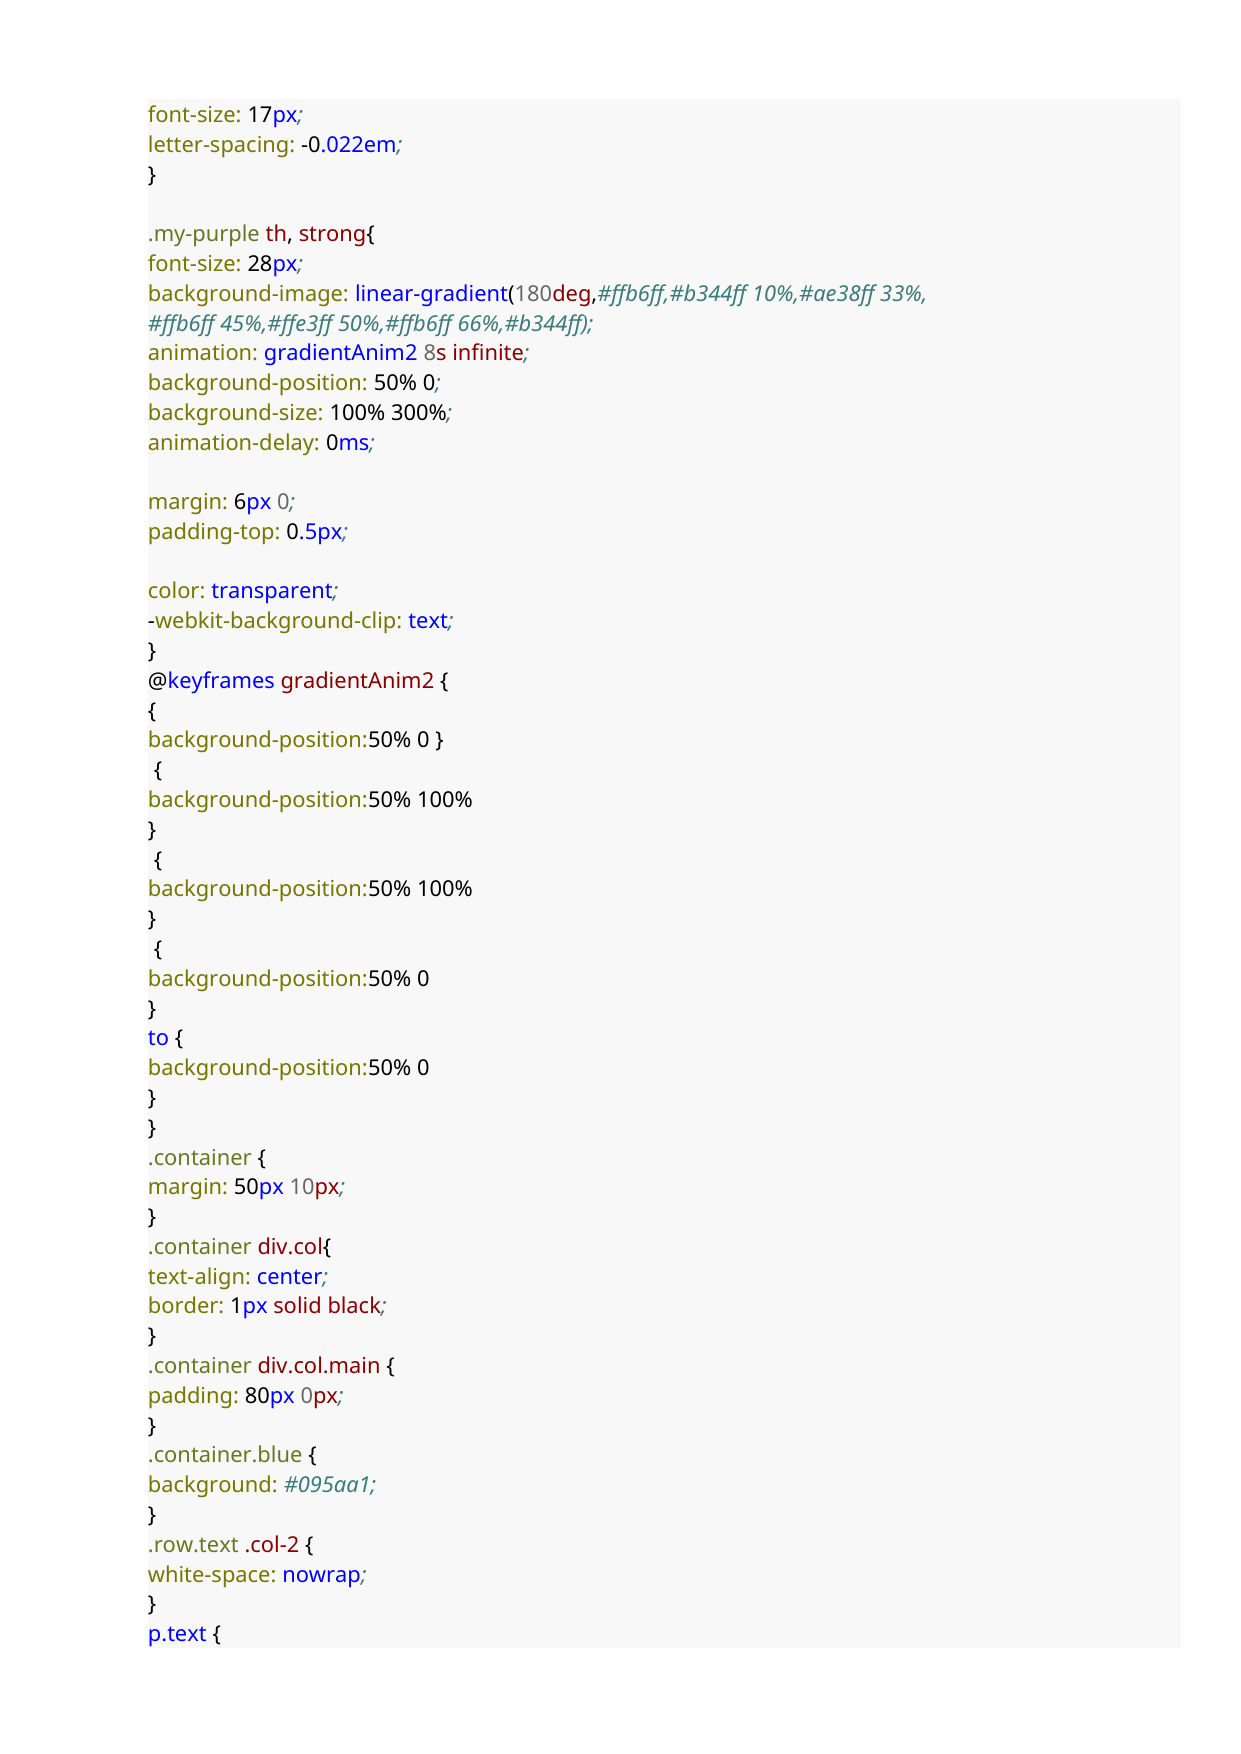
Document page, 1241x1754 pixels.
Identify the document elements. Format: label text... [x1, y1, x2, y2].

text } [148, 159, 1181, 188]
text text-align: center; [148, 1261, 1181, 1290]
text p.text { [148, 1618, 1181, 1648]
text } [148, 1082, 1181, 1112]
text } [148, 1201, 1181, 1231]
text background-size: 100% 300%; [148, 397, 1181, 427]
text background-position: 50% 0; [148, 367, 1181, 397]
text .container div.col{ [148, 1231, 1181, 1261]
text #ffb6ff 45%,#ffe3ff 50%,#ffb6ff 66%,#b344ff); [148, 307, 1181, 337]
text font-size: 28px; [148, 248, 1181, 278]
text @keyframes gradientAnim2 { [148, 665, 1181, 694]
text { [148, 933, 1181, 963]
text } [148, 1588, 1181, 1618]
text .container div.col.main { [148, 1350, 1181, 1380]
text { [148, 694, 1181, 724]
text .row.text .col-2 { [148, 1529, 1181, 1558]
text { [148, 754, 1181, 784]
text } [148, 814, 1181, 843]
text white-space: nowrap; [148, 1558, 1181, 1588]
text background-position:50% 100% [148, 784, 1181, 814]
text letter-spacing: -0.022em; [148, 129, 1181, 159]
text } [148, 1112, 1181, 1141]
text background-position:50% 0 } [148, 724, 1181, 754]
text .container.blue { [148, 1439, 1181, 1469]
text { [148, 843, 1181, 873]
text border: 1px solid black; [148, 1290, 1181, 1320]
text } [148, 903, 1181, 933]
text padding-top: 0.5px; [148, 516, 1181, 546]
text color: transparent; [148, 575, 1181, 605]
text background: #095aa1; [148, 1469, 1181, 1499]
text } [148, 1499, 1181, 1529]
text background-image: linear-gradient(180deg,#ffb6ff,#b344ff 10%,#ae38ff 33%, [148, 278, 1181, 307]
text font-size: 17px; [148, 99, 1181, 129]
text -webkit-background-clip: text; [148, 605, 1181, 635]
text } [148, 992, 1181, 1022]
text margin: 50px 10px; [148, 1171, 1181, 1201]
text } [148, 1320, 1181, 1350]
text .my-purple th, strong{ [148, 218, 1181, 248]
text padding: 80px 0px; [148, 1380, 1181, 1409]
text background-position:50% 0 [148, 1052, 1181, 1082]
text .container { [148, 1141, 1181, 1171]
text animation: gradientAnim2 8s infinite; [148, 337, 1181, 367]
text } [148, 1409, 1181, 1439]
text } [148, 635, 1181, 665]
text margin: 6px 0; [148, 486, 1181, 516]
text background-position:50% 0 [148, 963, 1181, 992]
text background-position:50% 100% [148, 873, 1181, 903]
text to { [148, 1022, 1181, 1052]
text animation-delay: 0ms; [148, 427, 1181, 456]
